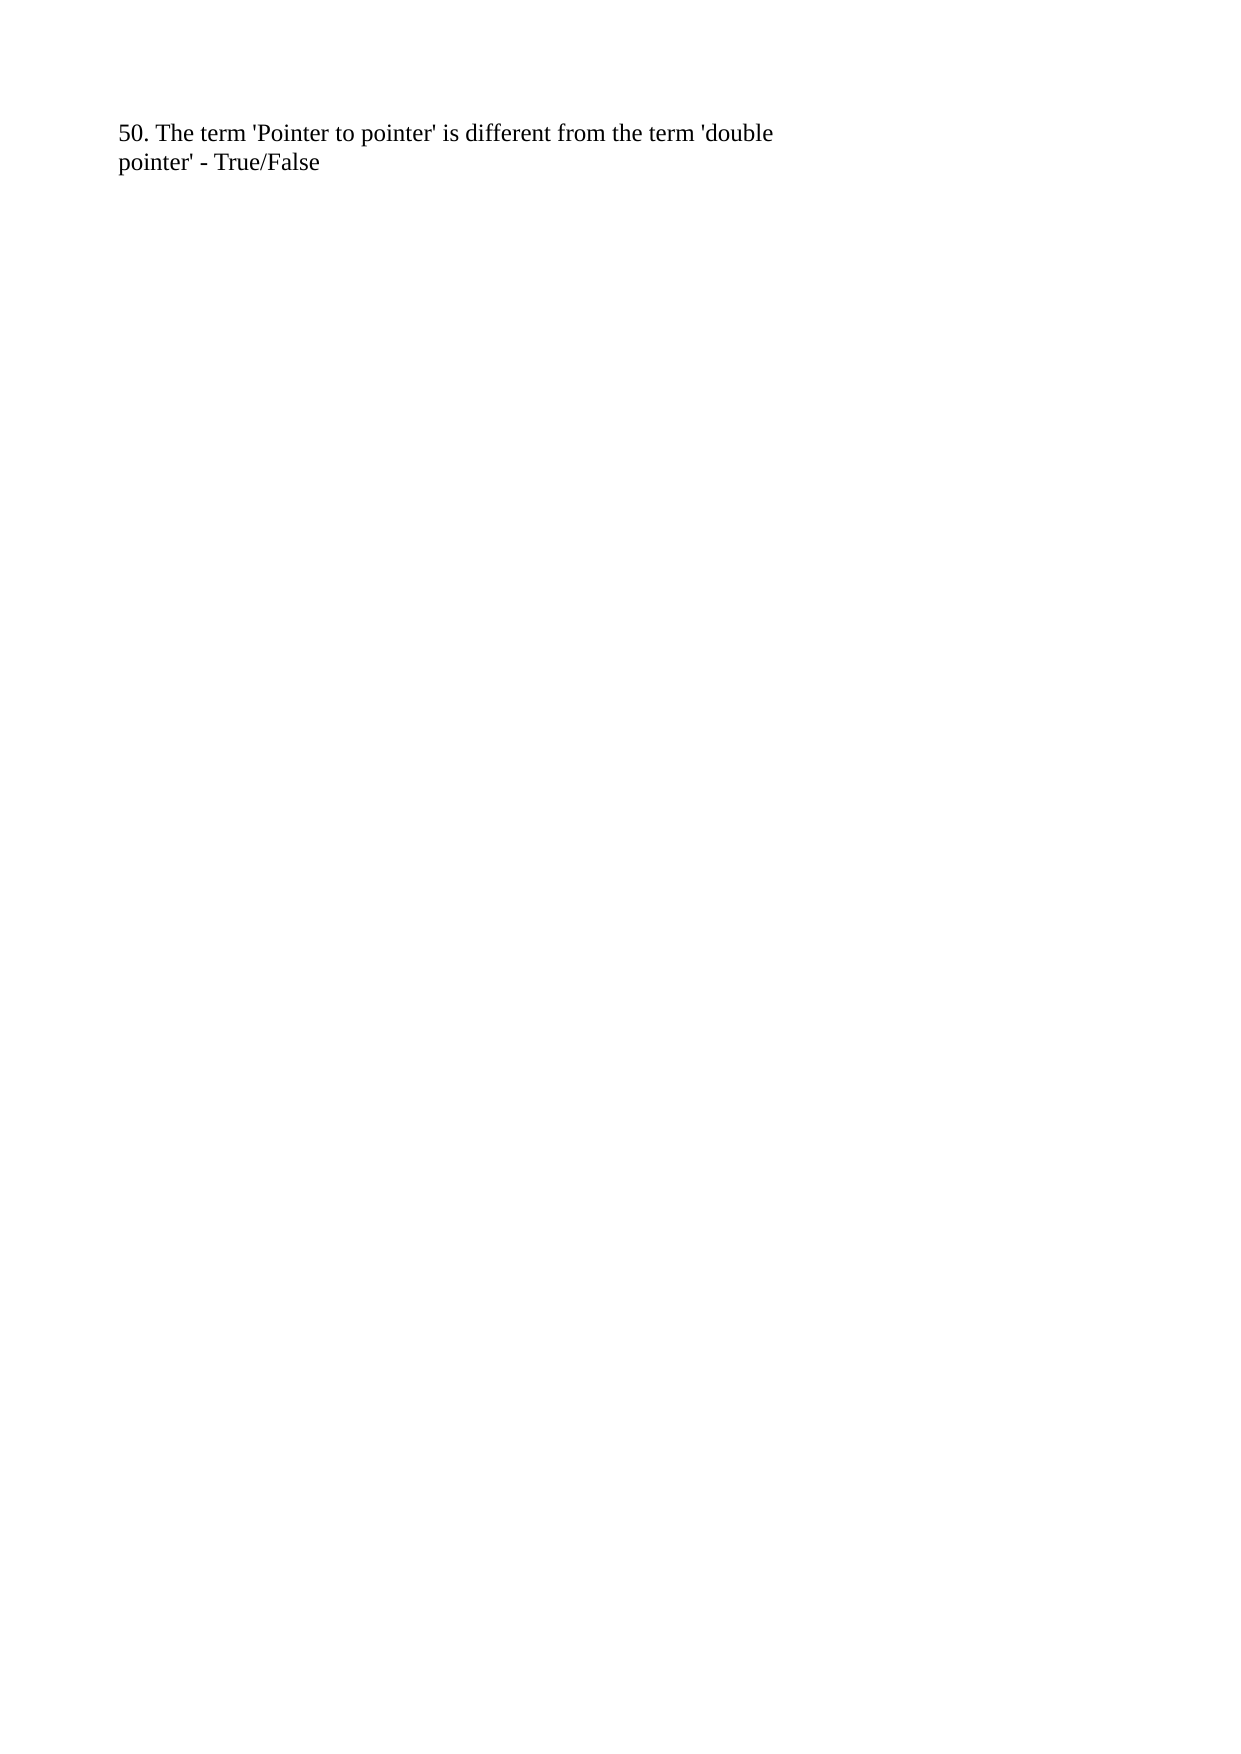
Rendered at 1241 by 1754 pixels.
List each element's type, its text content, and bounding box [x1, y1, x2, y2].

text 50. The term 'Pointer to pointer' is different from the term 'double [118, 118, 1122, 147]
text pointer' - True/False [118, 147, 1122, 176]
